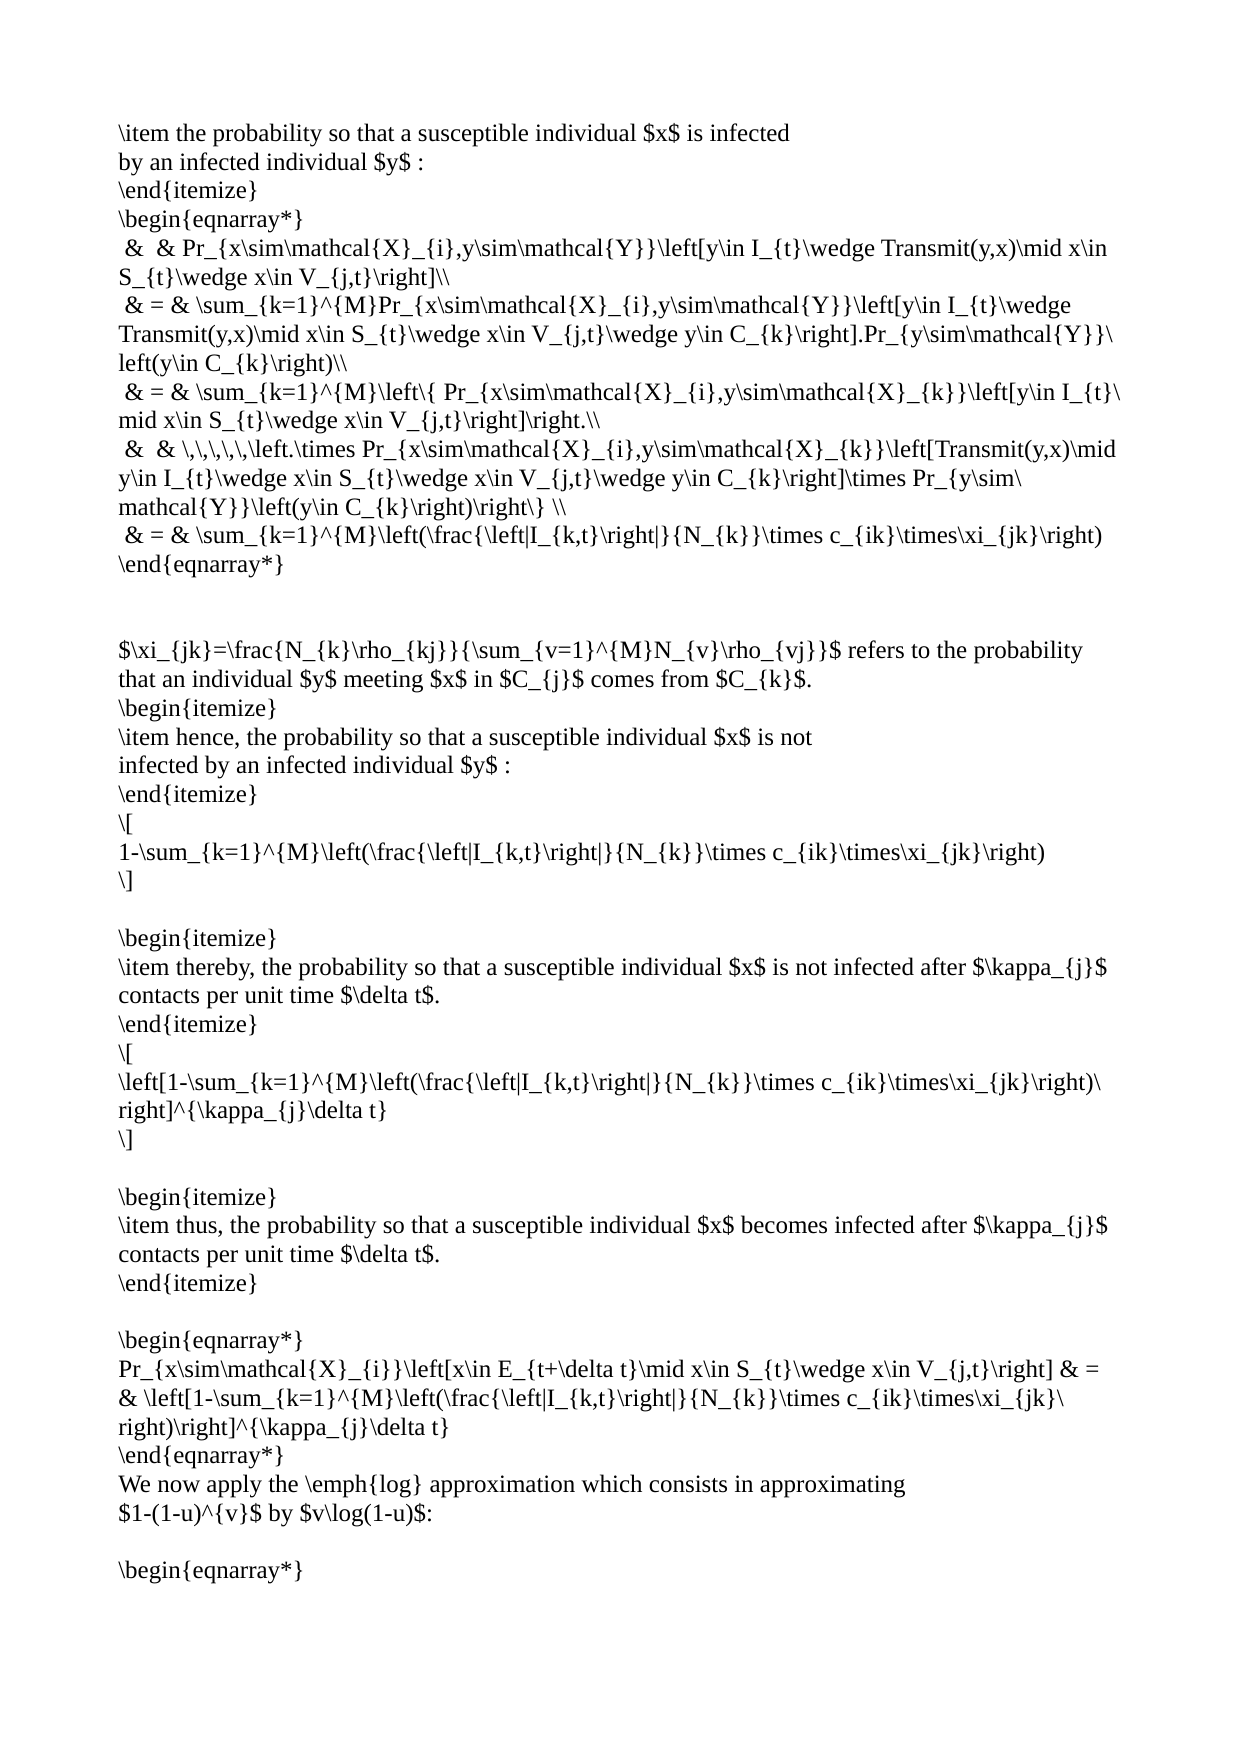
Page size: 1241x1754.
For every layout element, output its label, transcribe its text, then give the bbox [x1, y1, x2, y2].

text \] [118, 866, 1122, 894]
text \begin{itemize} [118, 693, 1122, 722]
text \item hence, the probability so that a susceptible individual $x$ is not [118, 722, 1122, 751]
text \end{eqnarray*} [118, 549, 1122, 578]
text \item thus, the probability so that a susceptible individual $x$ becomes infected after $\kappa_{j}$ contacts per unit time $\delta t$. [118, 1211, 1122, 1268]
text infected by an infected individual $y$ : [118, 751, 1122, 779]
text We now apply the \emph{log} approximation which consists in approximating [118, 1469, 1122, 1498]
text \begin{eqnarray*} [118, 204, 1122, 233]
text \begin{eqnarray*} [118, 1326, 1122, 1354]
text \end{itemize} [118, 1009, 1122, 1038]
text & & Pr_{x\sim\mathcal{X}_{i},y\sim\mathcal{Y}}\left[y\in I_{t}\wedge Transmit(y,x)\mid x\in S_{t}\wedge x\in V_{j,t}\right]\\ [118, 233, 1122, 291]
text 1-\sum_{k=1}^{M}\left(\frac{\left|I_{k,t}\right|}{N_{k}}\times c_{ik}\times\xi_{jk}\right) [118, 837, 1122, 866]
text \begin{eqnarray*} [118, 1556, 1122, 1584]
text \end{itemize} [118, 176, 1122, 204]
text \begin{itemize} [118, 1182, 1122, 1211]
text by an infected individual $y$ : [118, 147, 1122, 176]
text \[ [118, 1038, 1122, 1067]
text \item thereby, the probability so that a susceptible individual $x$ is not infected after $\kappa_{j}$ contacts per unit time $\delta t$. [118, 952, 1122, 1009]
text \] [118, 1124, 1122, 1153]
text & = & \sum_{k=1}^{M}\left\{ Pr_{x\sim\mathcal{X}_{i},y\sim\mathcal{X}_{k}}\left[y\in I_{t}\mid x\in S_{t}\wedge x\in V_{j,t}\right]\right.\\ [118, 377, 1122, 434]
text $1-(1-u)^{v}$ by $v\log(1-u)$: [118, 1498, 1122, 1527]
text \item the probability so that a susceptible individual $x$ is infected [118, 118, 1122, 147]
text \end{itemize} [118, 1268, 1122, 1297]
text \[ [118, 808, 1122, 837]
text \end{itemize} [118, 779, 1122, 808]
text & & \,\,\,\,\,\left.\times Pr_{x\sim\mathcal{X}_{i},y\sim\mathcal{X}_{k}}\left[Transmit(y,x)\mid y\in I_{t}\wedge x\in S_{t}\wedge x\in V_{j,t}\wedge y\in C_{k}\right]\times Pr_{y\sim\mathcal{Y}}\left(y\in C_{k}\right)\right\} \\ [118, 434, 1122, 521]
text & = & \sum_{k=1}^{M}\left(\frac{\left|I_{k,t}\right|}{N_{k}}\times c_{ik}\times\xi_{jk}\right) [118, 521, 1122, 549]
text \begin{itemize} [118, 923, 1122, 952]
text & = & \sum_{k=1}^{M}Pr_{x\sim\mathcal{X}_{i},y\sim\mathcal{Y}}\left[y\in I_{t}\wedge Transmit(y,x)\mid x\in S_{t}\wedge x\in V_{j,t}\wedge y\in C_{k}\right].Pr_{y\sim\mathcal{Y}}\left(y\in C_{k}\right)\\ [118, 291, 1122, 377]
text Pr_{x\sim\mathcal{X}_{i}}\left[x\in E_{t+\delta t}\mid x\in S_{t}\wedge x\in V_{j,t}\right] & = & \left[1-\sum_{k=1}^{M}\left(\frac{\left|I_{k,t}\right|}{N_{k}}\times c_{ik}\times\xi_{jk}\right)\right]^{\kappa_{j}\delta t} [118, 1354, 1122, 1441]
text \end{eqnarray*} [118, 1441, 1122, 1469]
text \left[1-\sum_{k=1}^{M}\left(\frac{\left|I_{k,t}\right|}{N_{k}}\times c_{ik}\times\xi_{jk}\right)\right]^{\kappa_{j}\delta t} [118, 1067, 1122, 1124]
text $\xi_{jk}=\frac{N_{k}\rho_{kj}}{\sum_{v=1}^{M}N_{v}\rho_{vj}}$ refers to the probability that an individual $y$ meeting $x$ in $C_{j}$ comes from $C_{k}$. [118, 636, 1122, 693]
